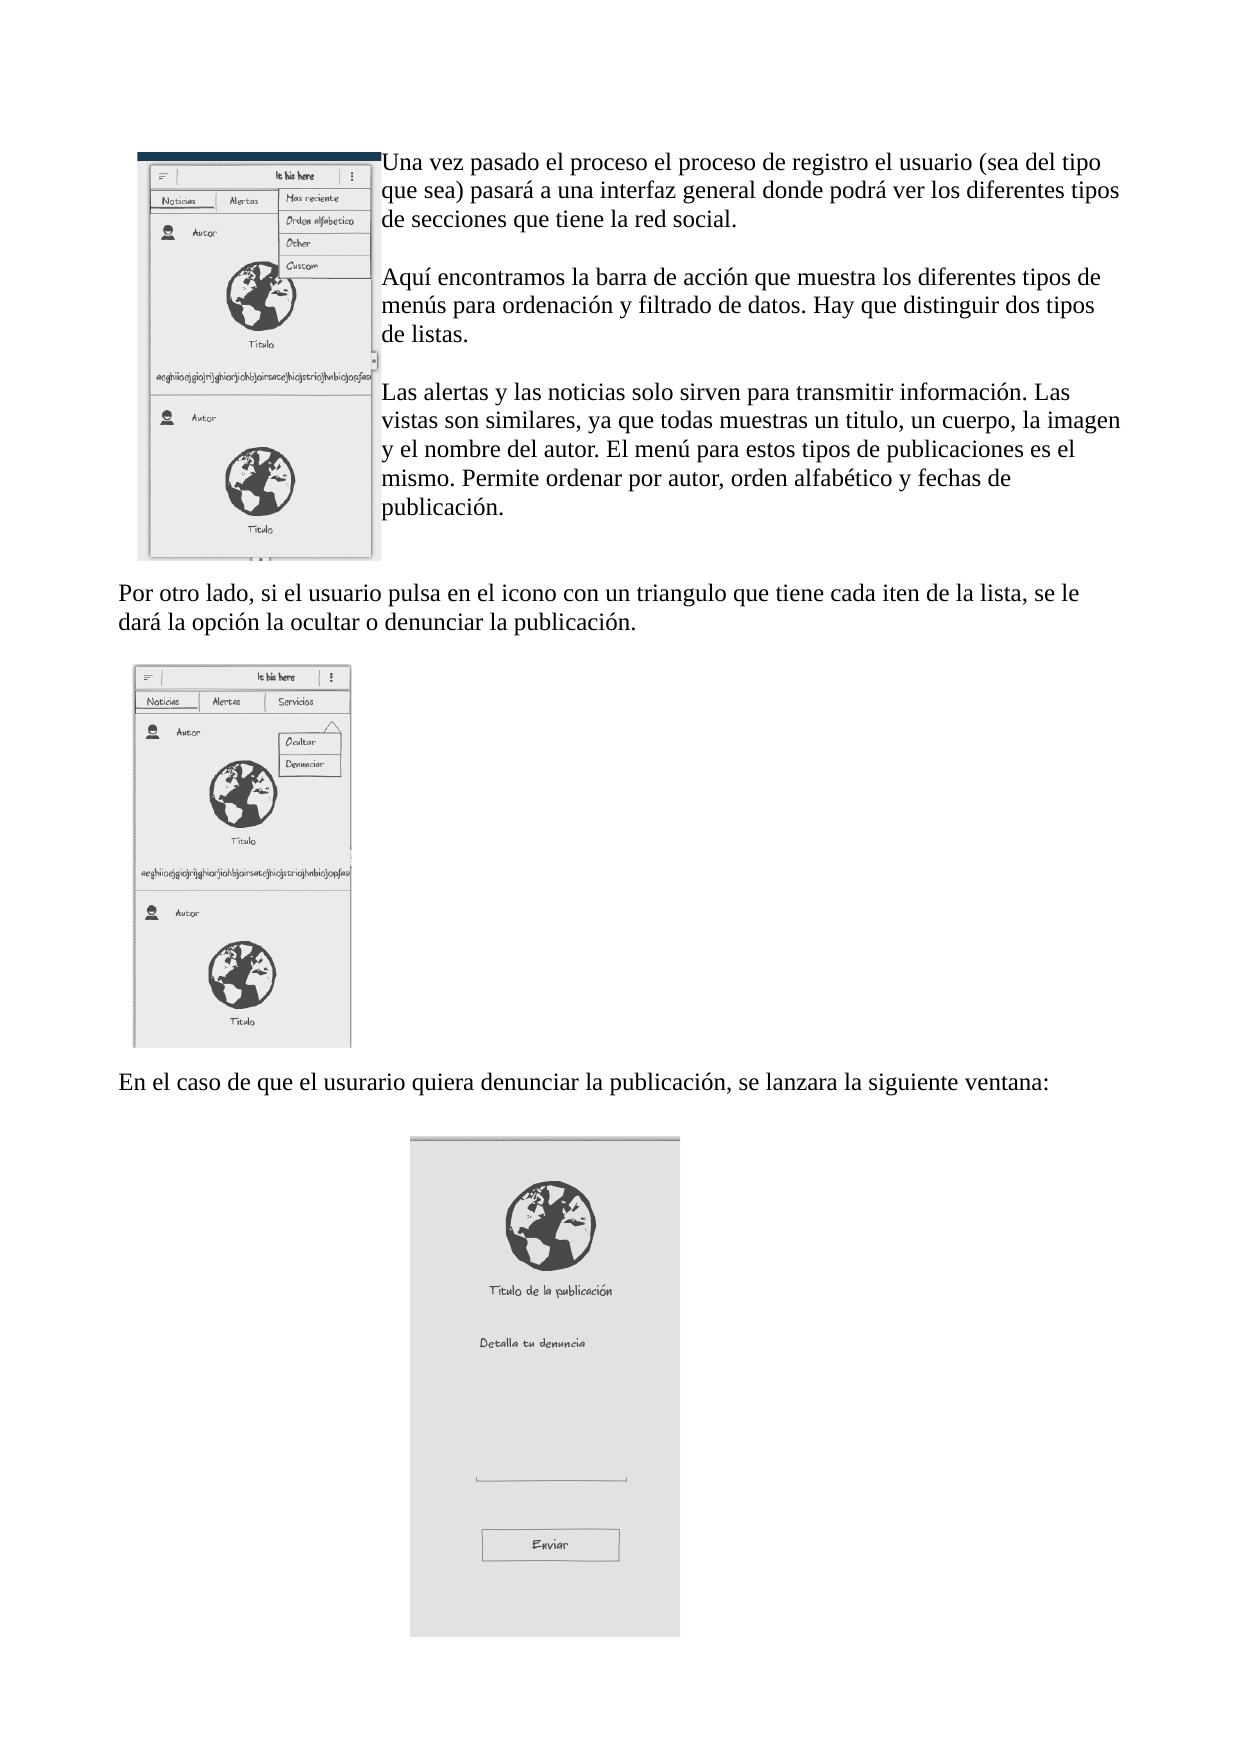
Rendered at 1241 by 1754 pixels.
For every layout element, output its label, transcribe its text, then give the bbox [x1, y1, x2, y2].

picture [137, 152, 382, 561]
picture [132, 664, 352, 1048]
text En el caso de que el usurario quiera denunciar la publicación, se lanzara la siguiente ventana: [118, 1067, 1122, 1096]
text Una vez pasado el proceso el proceso de registro el usuario (sea del tipo que sea) pasará a una interfaz general donde podrá ver los diferentes tipos de secciones que tiene la red social. [118, 147, 1122, 233]
text Por otro lado, si el usuario pulsa en el icono con un triangulo que tiene cada iten de la lista, se le dará la opción la ocultar o denunciar la publicación. [118, 578, 1122, 636]
text Las alertas y las noticias solo sirven para transmitir información. Las vistas son similares, ya que todas muestras un titulo, un cuerpo, la imagen y el nombre del autor. El menú para estos tipos de publicaciones es el mismo. Permite ordenar por autor, orden alfabético y fechas de publicación. [382, 377, 1122, 521]
picture [410, 1136, 680, 1637]
text Aquí encontramos la barra de acción que muestra los diferentes tipos de menús para ordenación y filtrado de datos. Hay que distinguir dos tipos de listas. [382, 262, 1122, 348]
